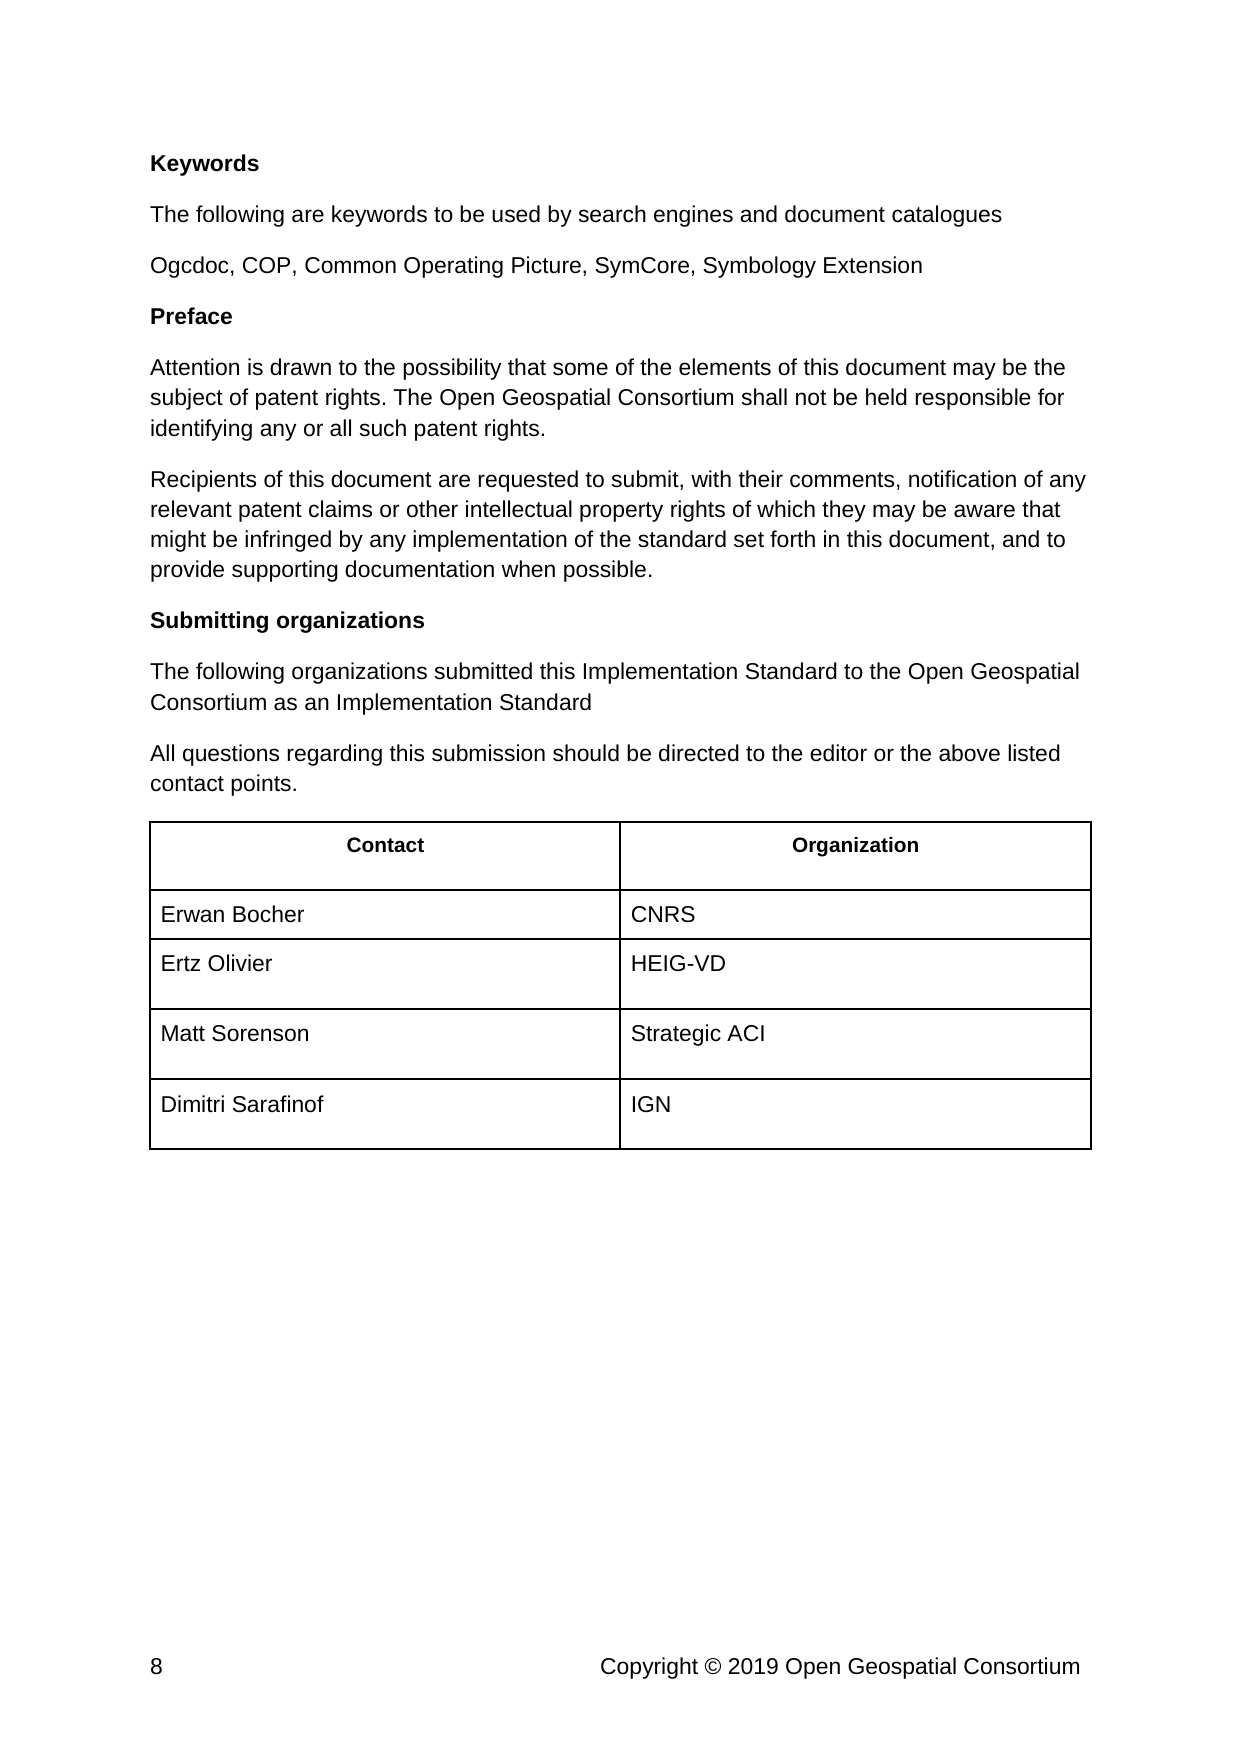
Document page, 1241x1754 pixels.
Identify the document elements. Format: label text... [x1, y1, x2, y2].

text All questions regarding this submission should be directed to the editor or the above listed contact points. [150, 739, 1090, 796]
table_cell Strategic ACI [621, 1010, 1090, 1078]
text Attention is drawn to the possibility that some of the elements of this document may be the subject of patent rights. The Open Geospatial Consortium shall not be held responsible for identifying any or all such patent rights. [150, 354, 1090, 441]
table_cell HEIG-VD [621, 940, 1090, 1008]
text Recipients of this document are requested to submit, with their comments, notification of any relevant patent claims or other intellectual property rights of which they may be aware that might be infringed by any implementation of the standard set forth in this document, and to provide supporting documentation when possible. [150, 466, 1090, 583]
text Preface [150, 303, 1090, 329]
table_header Organization [621, 823, 1090, 888]
table_cell Matt Sorenson [151, 1010, 619, 1078]
table_cell Dimitri Sarafinof [151, 1080, 619, 1148]
table_cell CNRS [621, 891, 1090, 938]
text The following are keywords to be used by search engines and document catalogues [150, 201, 1090, 227]
text Ogcdoc, COP, Common Operating Picture, SymCore, Symbology Extension [150, 252, 1090, 278]
text Keywords [150, 150, 1090, 176]
table_cell Erwan Bocher [151, 891, 619, 938]
text Submitting organizations [150, 607, 1090, 634]
table_cell IGN [621, 1080, 1090, 1148]
table_header Contact [151, 823, 619, 888]
text The following organizations submitted this Implementation Standard to the Open Geospatial Consortium as an Implementation Standard [150, 658, 1090, 715]
table_cell Ertz Olivier [151, 940, 619, 1008]
